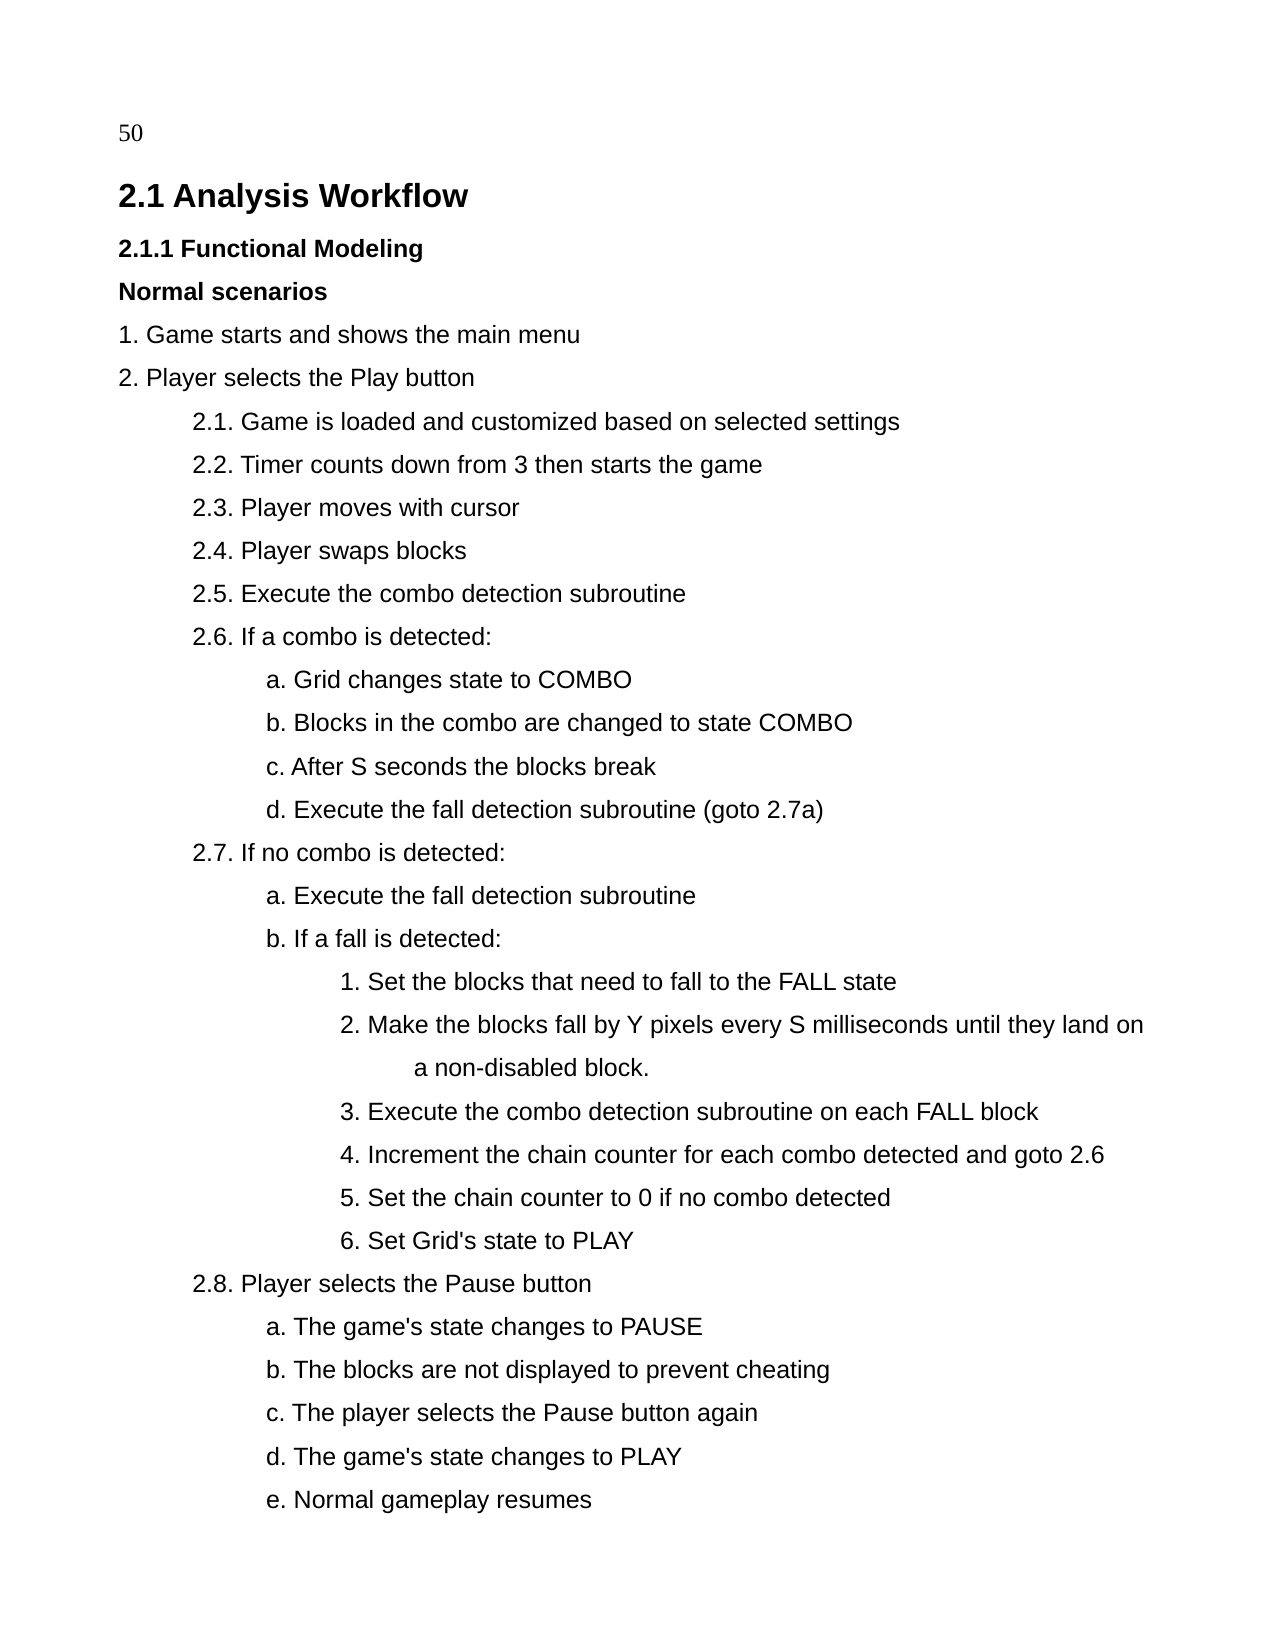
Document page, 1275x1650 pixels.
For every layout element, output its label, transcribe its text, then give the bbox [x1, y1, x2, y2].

text a. The game's state changes to PAUSE [118, 1312, 1157, 1341]
text a. Grid changes state to COMBO [118, 665, 1157, 694]
text Normal scenarios [118, 277, 1157, 306]
text 1. Game starts and shows the main menu [118, 320, 1157, 349]
text 2.6. If a combo is detected: [118, 622, 1157, 651]
text e. Normal gameplay resumes [118, 1484, 1157, 1513]
text 2.3. Player moves with cursor [118, 493, 1157, 521]
text b. If a fall is detected: [118, 924, 1157, 953]
text 2. Player selects the Play button [118, 363, 1157, 392]
text 2. Make the blocks fall by Y pixels every S milliseconds until they land on [118, 1010, 1157, 1039]
text b. Blocks in the combo are changed to state COMBO [118, 708, 1157, 737]
text 5. Set the chain counter to 0 if no combo detected [118, 1183, 1157, 1211]
text c. The player selects the Pause button again [118, 1398, 1157, 1427]
text c. After S seconds the blocks break [118, 751, 1157, 780]
text 6. Set Grid's state to PLAY [118, 1226, 1157, 1254]
text 2.1. Game is loaded and customized based on selected settings [118, 406, 1157, 435]
text 2.4. Player swaps blocks [118, 536, 1157, 564]
text 2.1.1 Functional Modeling [118, 234, 1157, 263]
text 2.2. Timer counts down from 3 then starts the game [118, 449, 1157, 478]
text a. Execute the fall detection subroutine [118, 881, 1157, 909]
text 4. Increment the chain counter for each combo detected and goto 2.6 [118, 1139, 1157, 1168]
text 2.8. Player selects the Pause button [118, 1269, 1157, 1298]
text 2.5. Execute the combo detection subroutine [118, 579, 1157, 608]
text a non-disabled block. [118, 1053, 1157, 1082]
text 3. Execute the combo detection subroutine on each FALL block [118, 1096, 1157, 1125]
text b. The blocks are not displayed to prevent cheating [118, 1355, 1157, 1384]
text 1. Set the blocks that need to fall to the FALL state [118, 967, 1157, 996]
text d. The game's state changes to PLAY [118, 1441, 1157, 1470]
text 2.1 Analysis Workflow [118, 176, 1157, 215]
text d. Execute the fall detection subroutine (goto 2.7a) [118, 794, 1157, 823]
text 2.7. If no combo is detected: [118, 838, 1157, 866]
